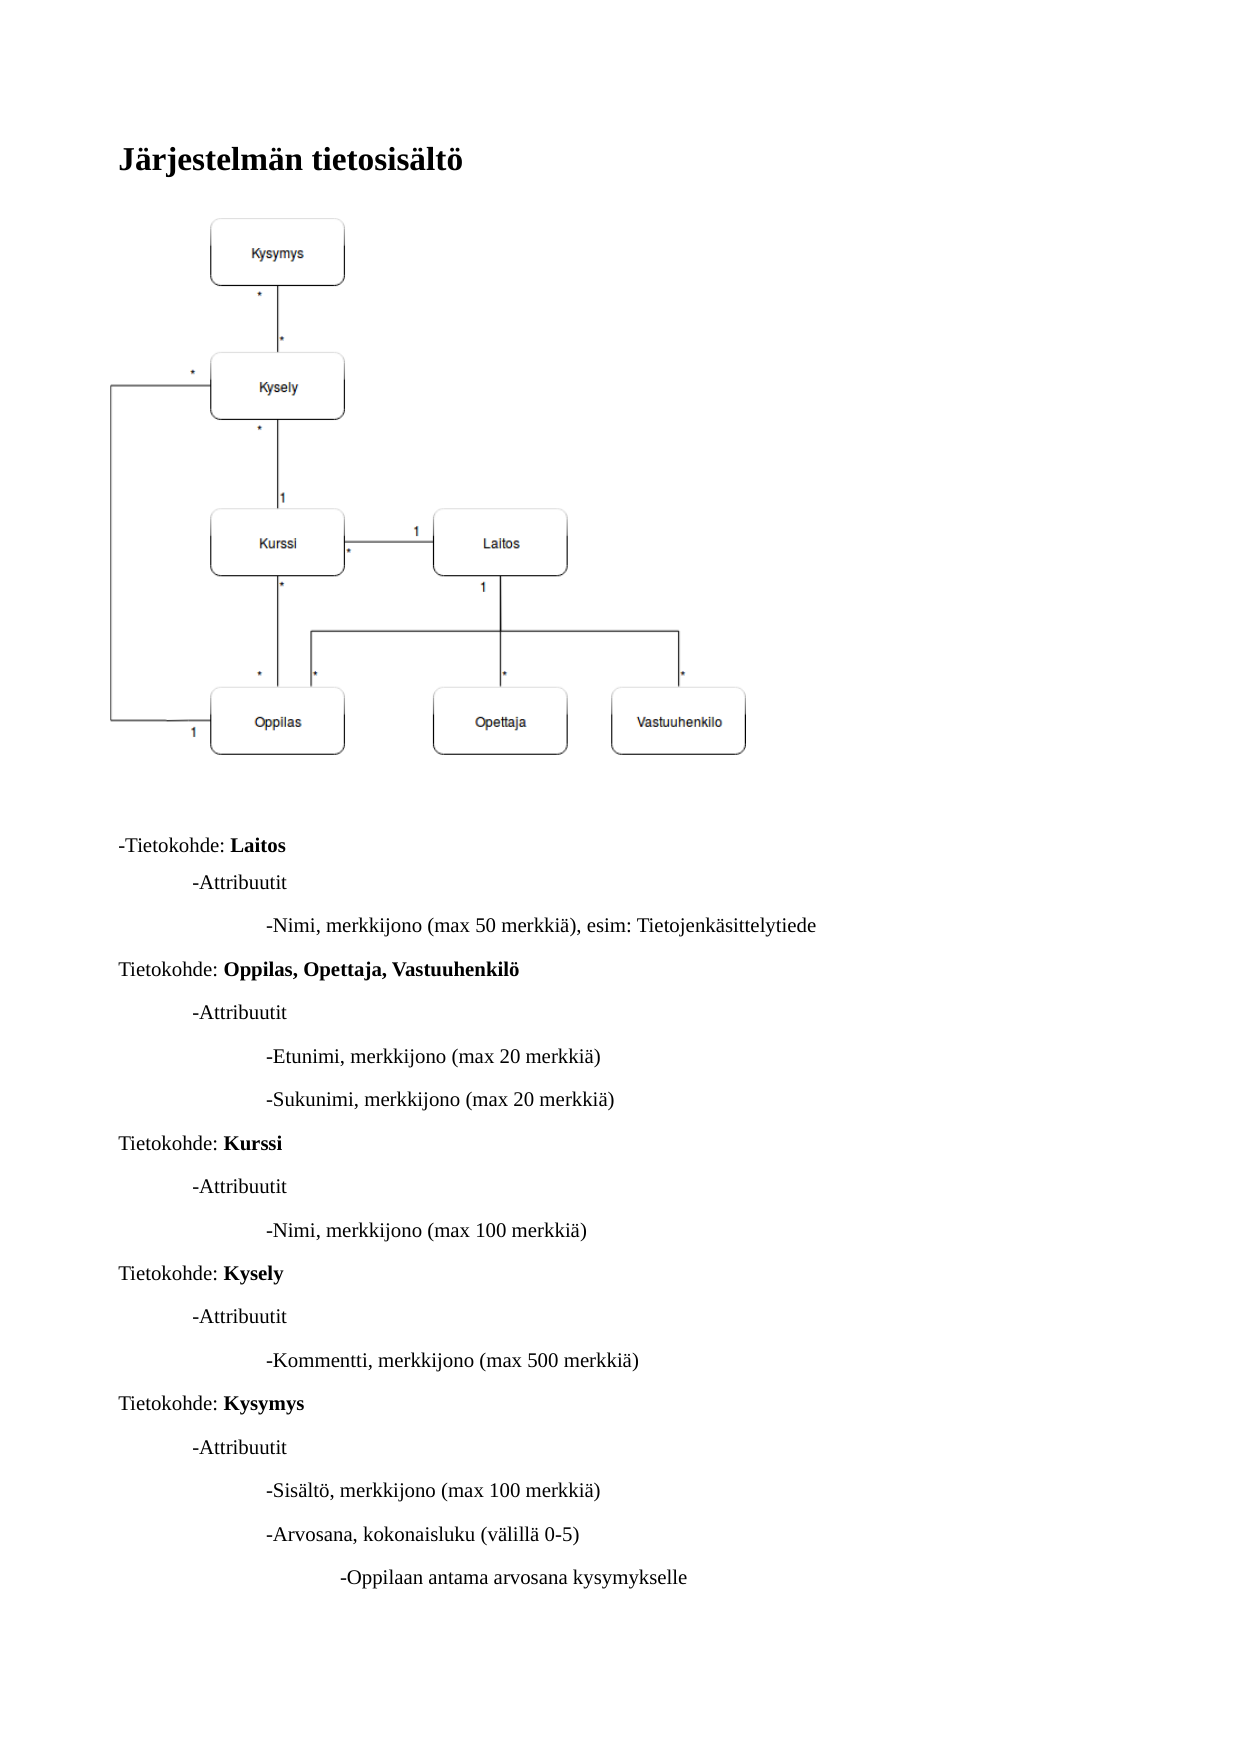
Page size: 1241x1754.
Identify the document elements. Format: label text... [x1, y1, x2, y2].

text Tietokohde: Kurssi [118, 1131, 1122, 1155]
text -Arvosana, kokonaisluku (välillä 0-5) [118, 1522, 1122, 1546]
subtitle -Tietokohde: Laitos [118, 833, 1122, 857]
text -Attribuutit [118, 1435, 1122, 1459]
text -Sukunimi, merkkijono (max 20 merkkiä) [118, 1087, 1122, 1111]
text -Etunimi, merkkijono (max 20 merkkiä) [118, 1044, 1122, 1068]
text -Sisältö, merkkijono (max 100 merkkiä) [118, 1478, 1122, 1502]
text -Oppilaan antama arvosana kysymykselle [118, 1565, 1122, 1589]
text -Attribuutit [118, 1000, 1122, 1024]
text Tietokohde: Oppilas, Opettaja, Vastuuhenkilö [118, 957, 1122, 981]
text Tietokohde: Kysely [118, 1261, 1122, 1285]
text -Attribuutit [118, 1304, 1122, 1328]
text -Nimi, merkkijono (max 100 merkkiä) [118, 1217, 1122, 1242]
text -Attribuutit [118, 1174, 1122, 1198]
text -Nimi, merkkijono (max 50 merkkiä), esim: Tietojenkäsittelytiede [118, 913, 1122, 937]
text -Kommentti, merkkijono (max 500 merkkiä) [118, 1348, 1122, 1372]
text Tietokohde: Kysymys [118, 1391, 1122, 1415]
subtitle Järjestelmän tietosisältö [118, 139, 1122, 177]
text -Attribuutit [118, 870, 1122, 894]
